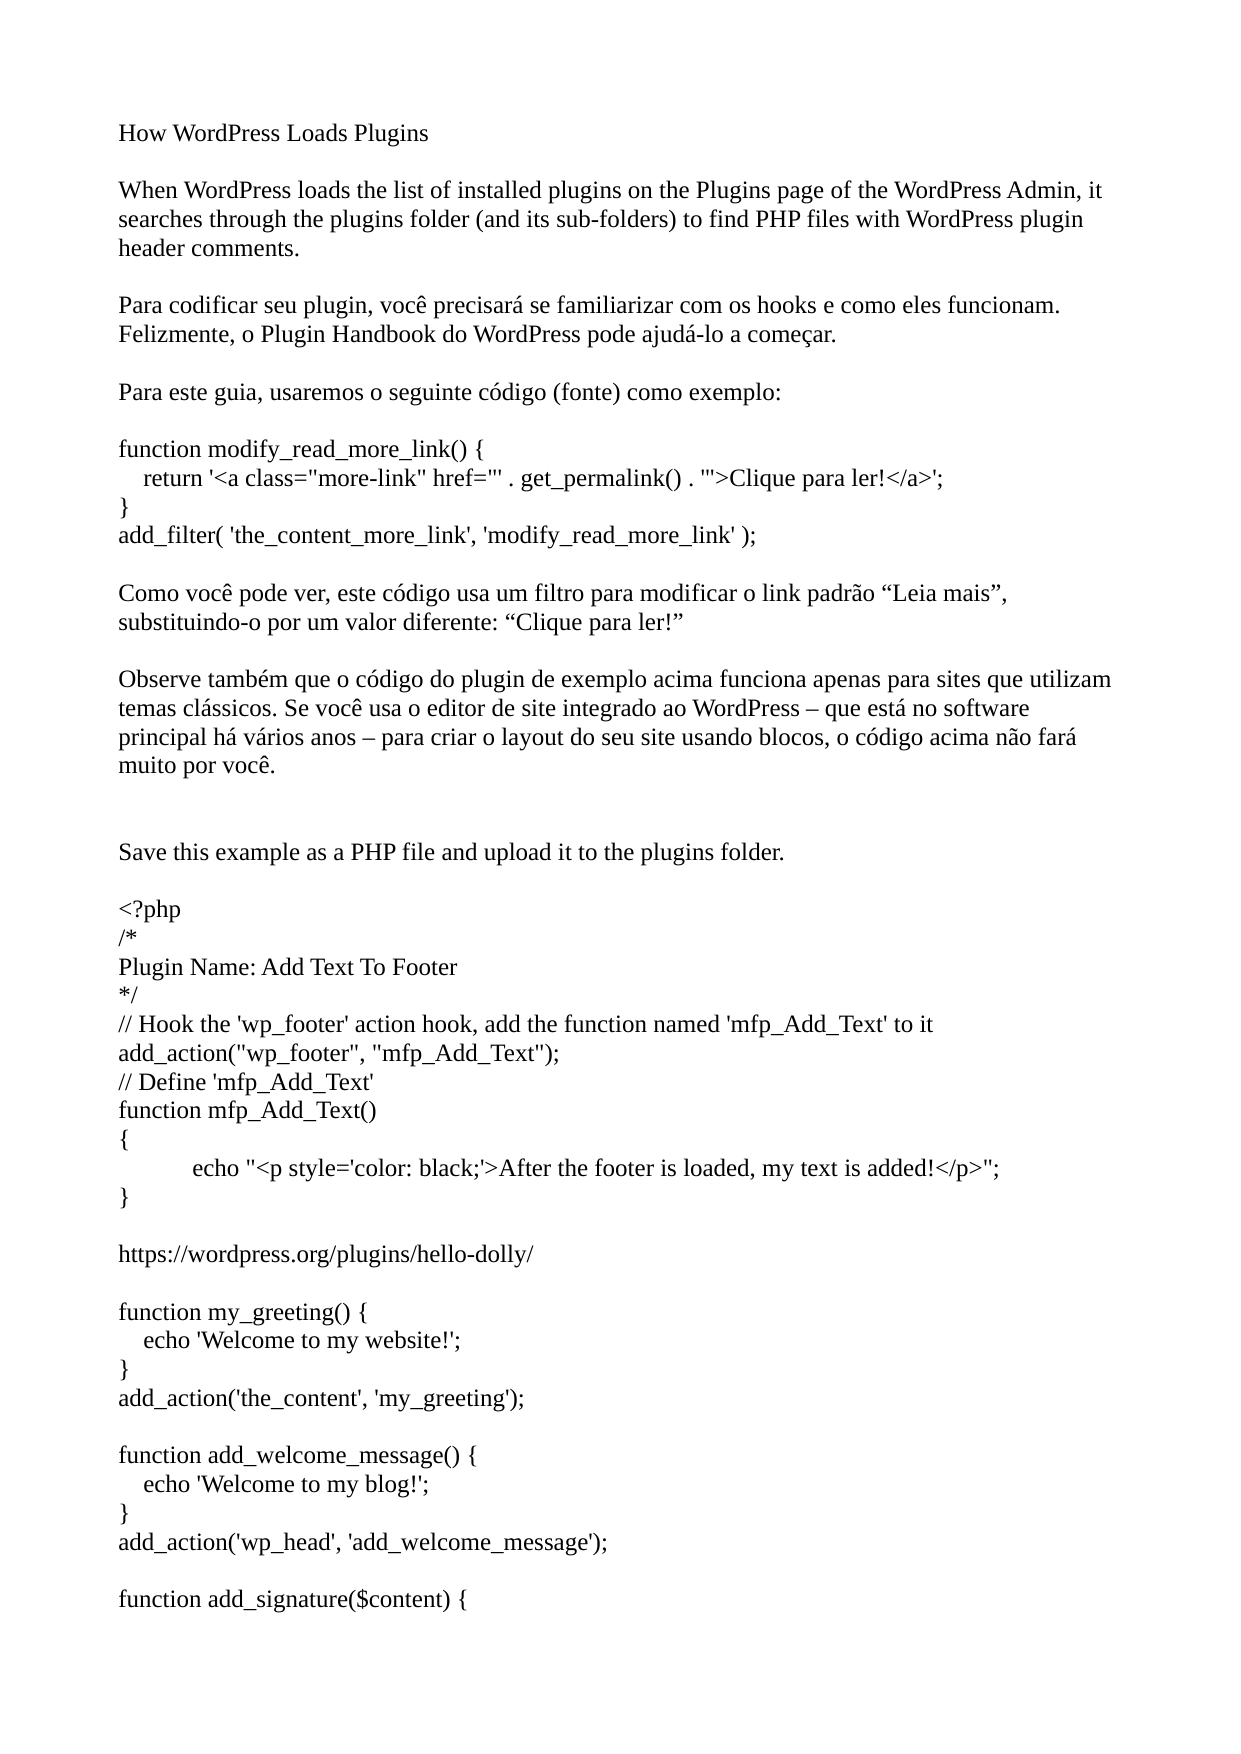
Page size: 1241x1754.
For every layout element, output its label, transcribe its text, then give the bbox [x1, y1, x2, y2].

text { [118, 1124, 1122, 1153]
text add_action("wp_footer", "mfp_Add_Text"); [118, 1038, 1122, 1067]
text https://wordpress.org/plugins/hello-dolly/ [118, 1239, 1122, 1268]
text function modify_read_more_link() { [118, 434, 1122, 463]
text Para este guia, usaremos o seguinte código (fonte) como exemplo: [118, 377, 1122, 406]
text // Hook the 'wp_footer' action hook, add the function named 'mfp_Add_Text' to it [118, 1009, 1122, 1038]
text Como você pode ver, este código usa um filtro para modificar o link padrão “Leia mais”, substituindo-o por um valor diferente: “Clique para ler!” [118, 578, 1122, 636]
text function mfp_Add_Text() [118, 1096, 1122, 1124]
text Plugin Name: Add Text To Footer [118, 952, 1122, 981]
text return '<a class="more-link" href="' . get_permalink() . '">Clique para ler!</a>'; [118, 463, 1122, 492]
text function add_signature($content) { [118, 1584, 1122, 1613]
text Observe também que o código do plugin de exemplo acima funciona apenas para sites que utilizam temas clássicos. Se você usa o editor de site integrado ao WordPress – que está no software principal há vários anos – para criar o layout do seu site usando blocos, o código acima não fará muito por você. [118, 664, 1122, 779]
text } [118, 492, 1122, 521]
text } [118, 1182, 1122, 1211]
text When WordPress loads the list of installed plugins on the Plugins page of the WordPress Admin, it searches through the plugins folder (and its sub-folders) to find PHP files with WordPress plugin header comments. [118, 176, 1122, 262]
text function add_welcome_message() { [118, 1441, 1122, 1469]
text Save this example as a PHP file and upload it to the plugins folder. [118, 837, 1122, 866]
text /* [118, 923, 1122, 952]
text add_action('wp_head', 'add_welcome_message'); [118, 1527, 1122, 1556]
text echo 'Welcome to my blog!'; [118, 1469, 1122, 1498]
text <?php [118, 894, 1122, 923]
text } [118, 1498, 1122, 1527]
text } [118, 1354, 1122, 1383]
text echo "<p style='color: black;'>After the footer is loaded, my text is added!</p>"; [118, 1153, 1122, 1182]
text echo 'Welcome to my website!'; [118, 1326, 1122, 1354]
text function my_greeting() { [118, 1297, 1122, 1326]
text How WordPress Loads Plugins [118, 118, 1122, 147]
text // Define 'mfp_Add_Text' [118, 1067, 1122, 1096]
text add_action('the_content', 'my_greeting'); [118, 1383, 1122, 1412]
text add_filter( 'the_content_more_link', 'modify_read_more_link' ); [118, 521, 1122, 549]
text Para codificar seu plugin, você precisará se familiarizar com os hooks e como eles funcionam. Felizmente, o Plugin Handbook do WordPress pode ajudá-lo a começar. [118, 291, 1122, 348]
text */ [118, 981, 1122, 1009]
